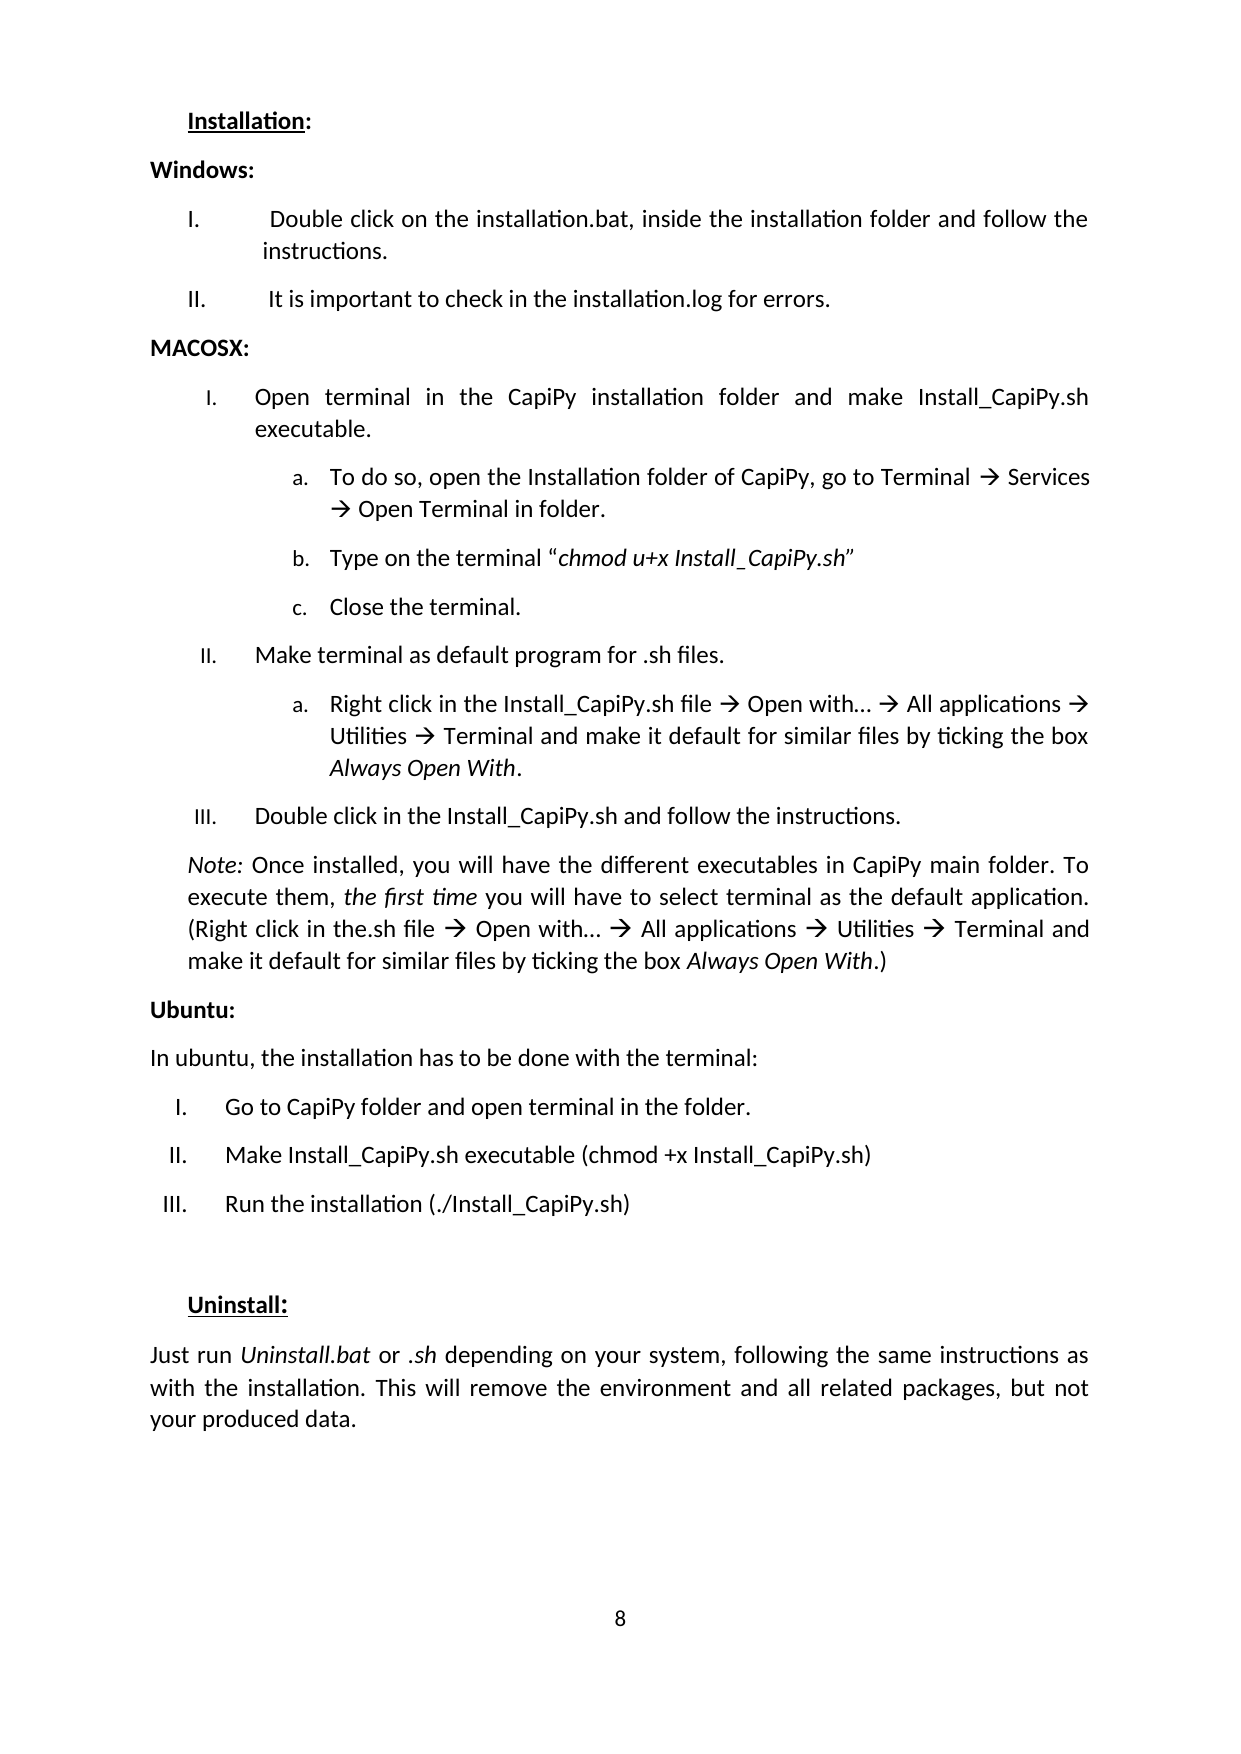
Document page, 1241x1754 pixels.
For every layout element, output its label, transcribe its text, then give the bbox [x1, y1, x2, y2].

list Make terminal as default program for .sh files. [217, 639, 1090, 670]
list To do so, open the Installation folder of CapiPy, go to Terminal  Services  Open Terminal in folder. [292, 461, 1090, 524]
list Double click on the installation.bat, inside the installation folder and follow the instructions. [187, 203, 1090, 265]
text Note: Once installed, you will have the different executables in CapiPy main folder. To execute them, the first time you will have to select terminal as the default application. (Right click in the.sh file  Open with…  All applications  Utilities  Terminal and make it default for similar files by ticking the box Always Open With.) [187, 849, 1090, 976]
list Right click in the Install_CapiPy.sh file  Open with…  All applications  Utilities  Terminal and make it default for similar files by ticking the box Always Open With. [292, 688, 1090, 782]
text Windows: [150, 154, 1090, 185]
list Make Install_CapiPy.sh executable (chmod +x Install_CapiPy.sh) [187, 1140, 1090, 1170]
text MACOSX: [150, 332, 1090, 363]
text Installation: [187, 106, 1090, 136]
list Open terminal in the CapiPy installation folder and make Install_CapiPy.sh executable. [217, 381, 1090, 443]
text Just run Uninstall.bat or .sh depending on your system, following the same instructions as with the installation. This will remove the environment and all related packages, but not your produced data. [150, 1340, 1090, 1434]
subtitle Uninstall: [187, 1286, 1090, 1321]
text Ubuntu: [150, 994, 1090, 1024]
list It is important to check in the installation.log for errors. [187, 283, 1090, 314]
text In ubuntu, the installation has to be done with the terminal: [150, 1042, 1090, 1073]
list Close the terminal. [292, 591, 1090, 621]
list Go to CapiPy folder and open terminal in the folder. [187, 1091, 1090, 1122]
list Run the installation (./Install_CapiPy.sh) [187, 1188, 1090, 1219]
list Type on the terminal “chmod u+x Install_CapiPy.sh” [292, 542, 1090, 572]
list Double click in the Install_CapiPy.sh and follow the instructions. [217, 801, 1090, 831]
